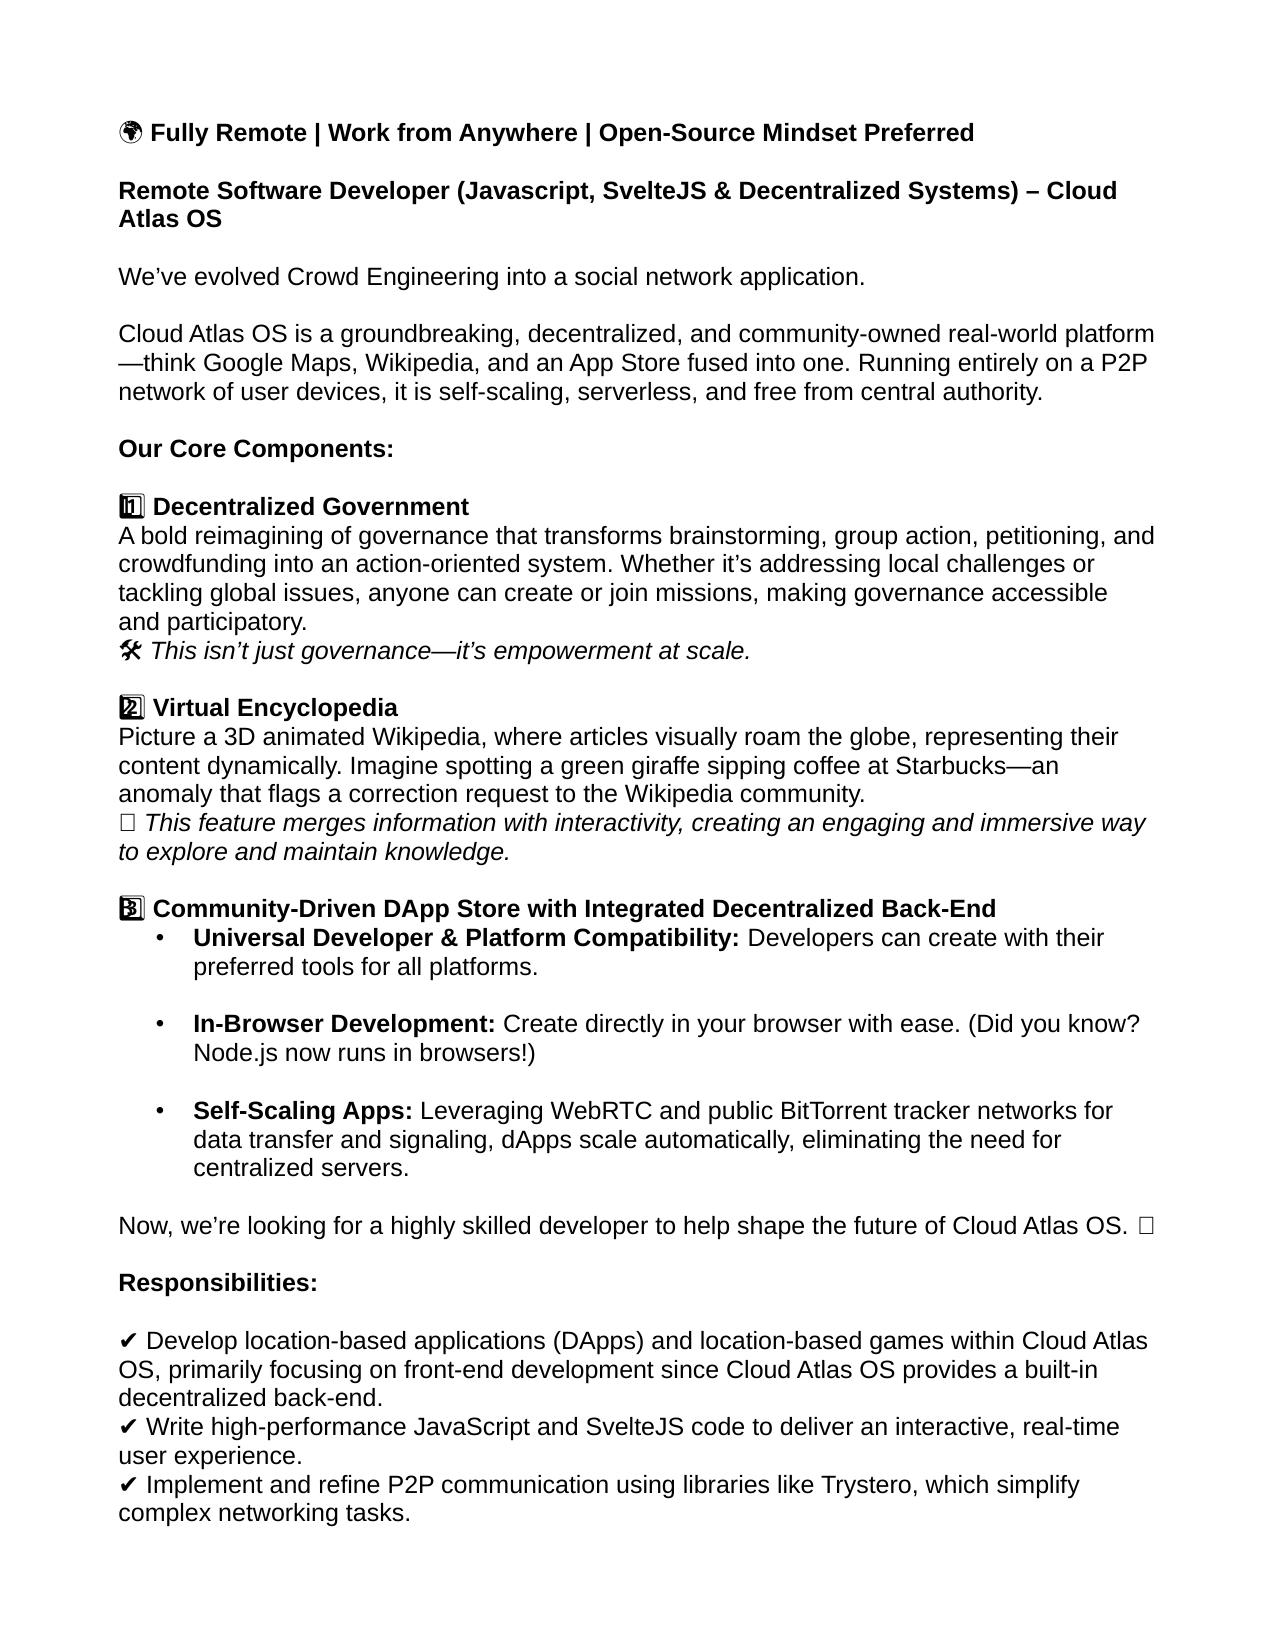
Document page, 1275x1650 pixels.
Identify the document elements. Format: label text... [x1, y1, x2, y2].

text Cloud Atlas OS is a groundbreaking, decentralized, and community-owned real-world platform—think Google Maps, Wikipedia, and an App Store fused into one. Running entirely on a P2P network of user devices, it is self-scaling, serverless, and free from central authority. [118, 319, 1157, 406]
text ✔️ Implement and refine P2P communication using libraries like Trystero, which simplify complex networking tasks. [118, 1470, 1157, 1527]
list Universal Developer & Platform Compatibility: Developers can create with their preferred tools for all platforms. [156, 923, 1157, 981]
list In-Browser Development: Create directly in your browser with ease. (Did you know? Node.js now runs in browsers!) [156, 1009, 1157, 1067]
text Our Core Components: [118, 434, 1157, 463]
text Remote Software Developer (Javascript, SvelteJS & Decentralized Systems) – Cloud Atlas OS [118, 147, 1157, 233]
text 📖 This feature merges information with interactivity, creating an engaging and immersive way to explore and maintain knowledge. [118, 808, 1157, 866]
text ✔️ Develop location-based applications (DApps) and location-based games within Cloud Atlas OS, primarily focusing on front-end development since Cloud Atlas OS provides a built-in decentralized back-end. [118, 1326, 1157, 1412]
text Picture a 3D animated Wikipedia, where articles visually roam the globe, representing their content dynamically. Imagine spotting a green giraffe sipping coffee at Starbucks—an anomaly that flags a correction request to the Wikipedia community. [118, 722, 1157, 808]
text 1️⃣ Decentralized Government [118, 492, 1157, 521]
list Self-Scaling Apps: Leveraging WebRTC and public BitTorrent tracker networks for data transfer and signaling, dApps scale automatically, eliminating the need for centralized servers. [156, 1096, 1157, 1211]
text Responsibilities: [118, 1268, 1157, 1297]
text We’ve evolved Crowd Engineering into a social network application. [118, 262, 1157, 291]
text A bold reimagining of governance that transforms brainstorming, group action, petitioning, and crowdfunding into an action-oriented system. Whether it’s addressing local challenges or tackling global issues, anyone can create or join missions, making governance accessible and participatory. [118, 521, 1157, 636]
text 🛠 This isn’t just governance—it’s empowerment at scale. [118, 636, 1157, 664]
text 3️⃣ Community-Driven DApp Store with Integrated Decentralized Back-End [118, 894, 1157, 923]
text ✔️ Write high-performance JavaScript and SvelteJS code to deliver an interactive, real-time user experience. [118, 1412, 1157, 1470]
text 2️⃣ Virtual Encyclopedia [118, 693, 1157, 722]
text Now, we’re looking for a highly skilled developer to help shape the future of Cloud Atlas OS. 🚀 [118, 1211, 1157, 1240]
text 🌍 Fully Remote | Work from Anywhere | Open-Source Mindset Preferred [118, 118, 1157, 147]
